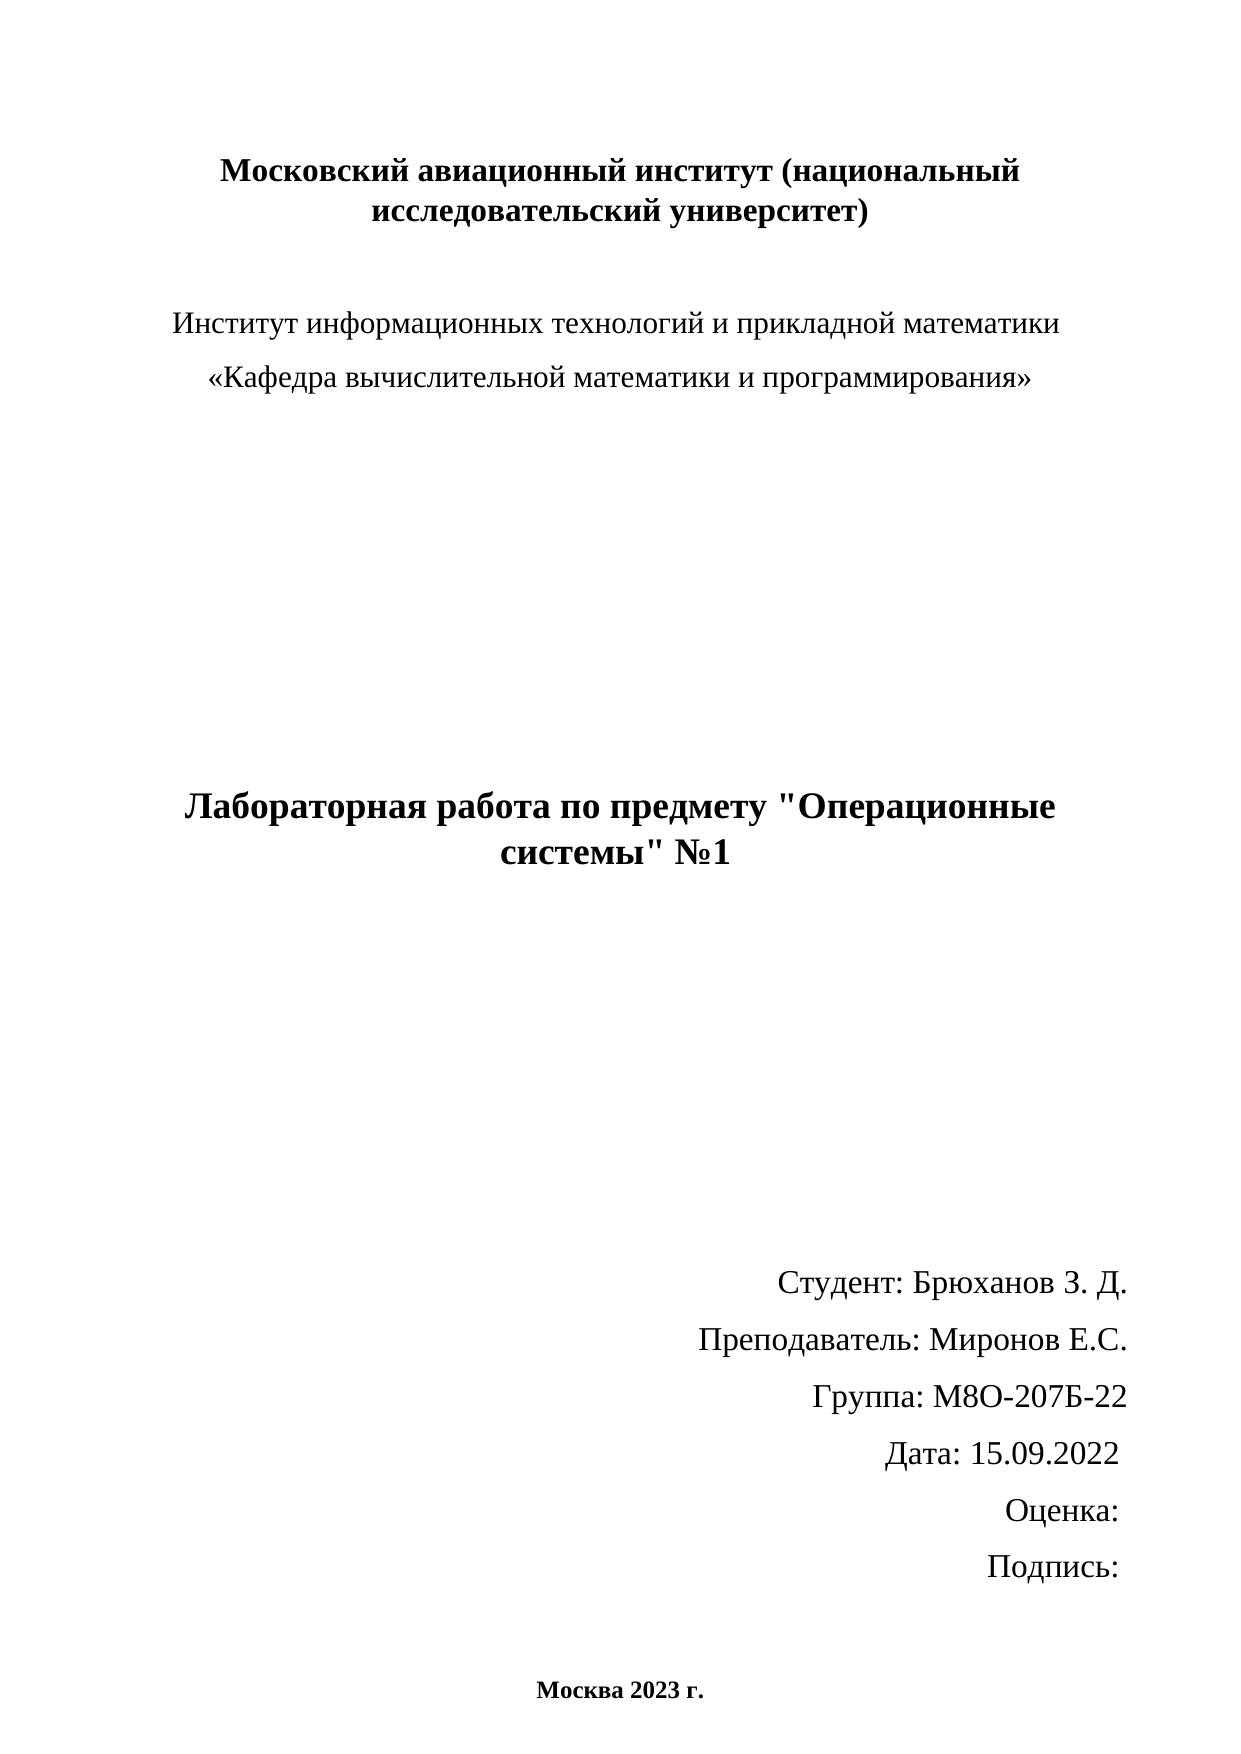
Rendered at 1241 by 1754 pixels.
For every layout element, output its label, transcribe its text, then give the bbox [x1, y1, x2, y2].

text Дата: 15.09.2022 [112, 1433, 1128, 1471]
text «Кафедра вычислительной математики и программирования» [112, 358, 1128, 394]
text Институт информационных технологий и прикладной математики [112, 304, 1128, 340]
text Подпись: [112, 1547, 1128, 1585]
text Московский авиационный институт (национальный исследовательский университет) [112, 150, 1128, 228]
text Преподаватель: Миронов Е.С. [112, 1319, 1128, 1357]
text Лабораторная работа по предмету "Операционные системы" №1 [112, 784, 1128, 872]
text Студент: Брюханов З. Д. [112, 1262, 1128, 1301]
text Группа: М8О-207Б-22 [112, 1376, 1128, 1414]
text Оценка: [112, 1490, 1128, 1528]
